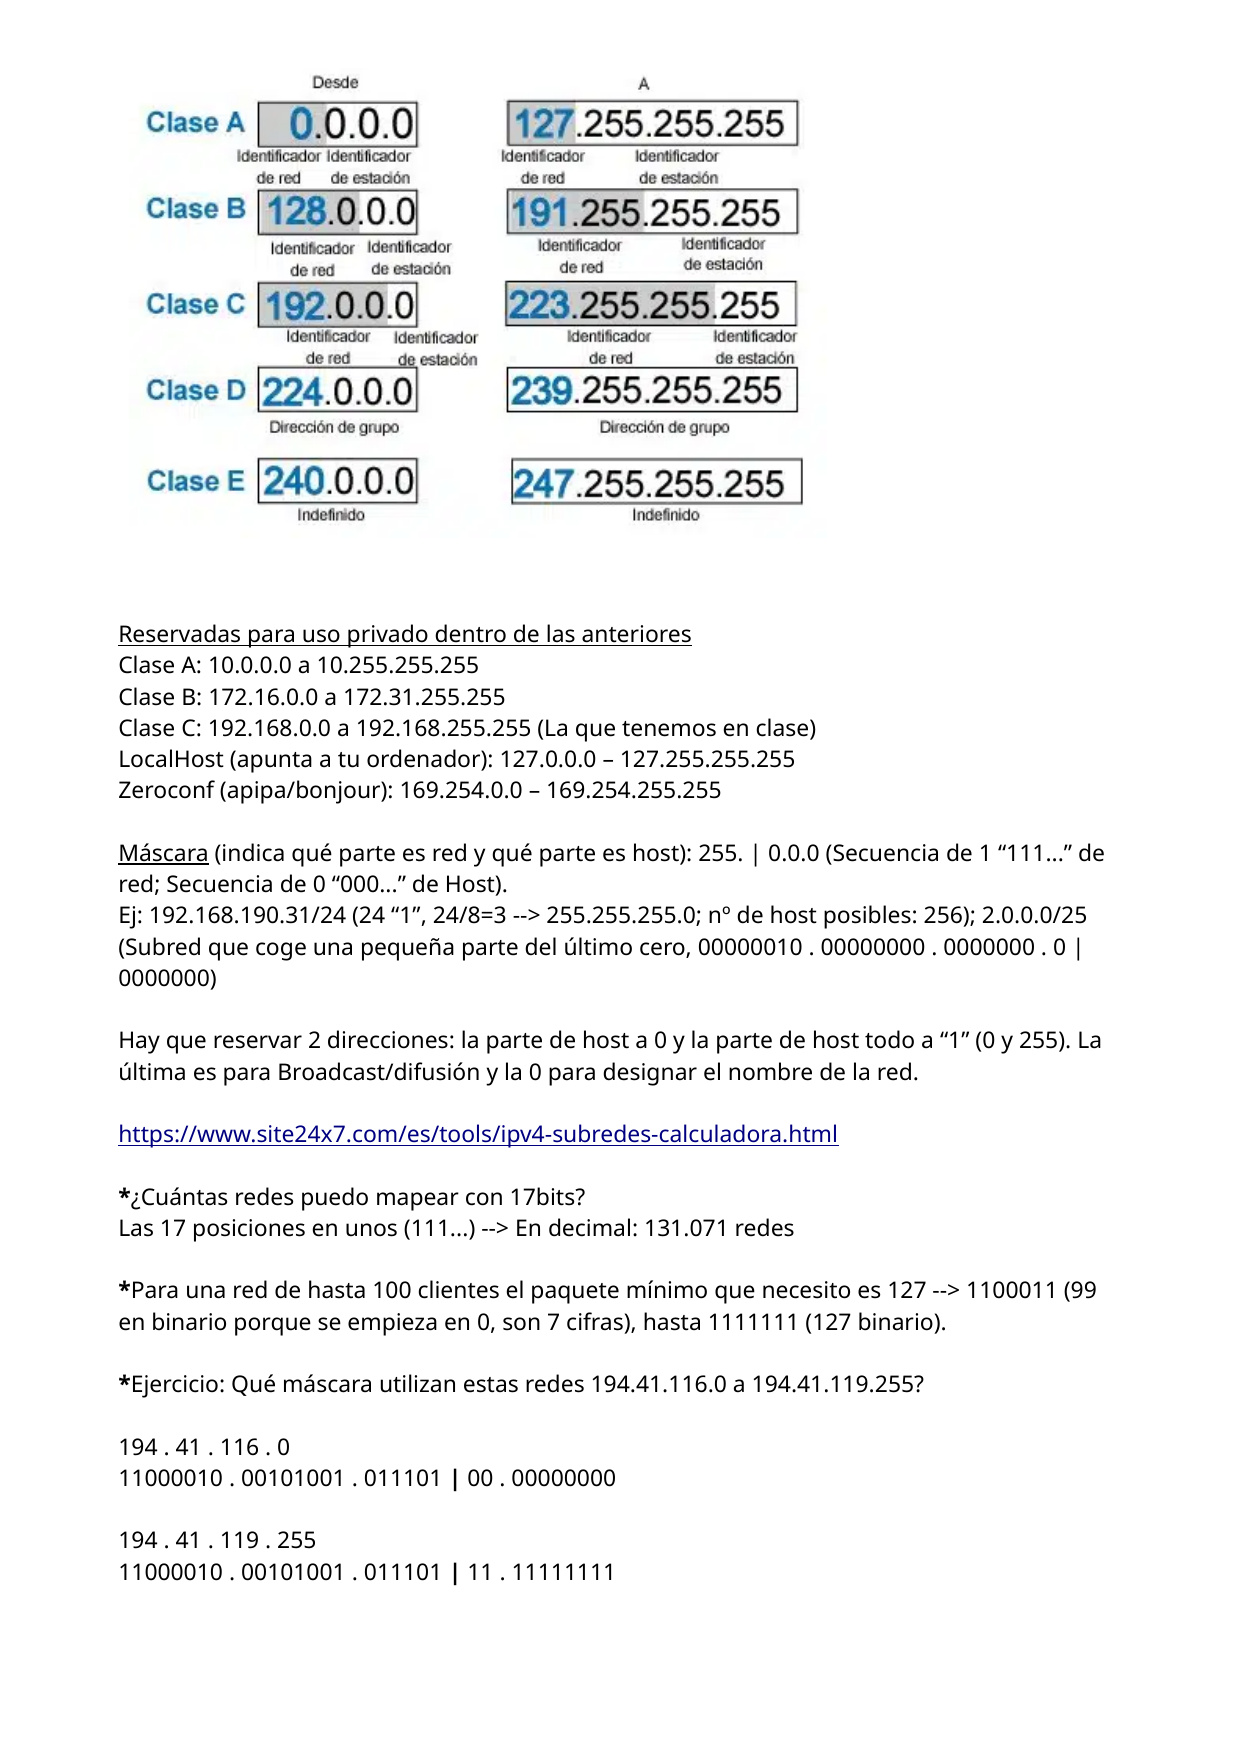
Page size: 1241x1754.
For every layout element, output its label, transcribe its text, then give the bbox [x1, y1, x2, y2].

text *Ejercicio: Qué máscara utilizan estas redes 194.41.116.0 a 194.41.119.255? [118, 1368, 1122, 1399]
text Clase C: 192.168.0.0 a 192.168.255.255 (La que tenemos en clase) [118, 712, 1122, 743]
text 194 . 41 . 116 . 0 [118, 1431, 1122, 1462]
text LocalHost (apunta a tu ordenador): 127.0.0.0 – 127.255.255.255 [118, 743, 1122, 774]
text Clase A: 10.0.0.0 a 10.255.255.255 [118, 649, 1122, 681]
text Zeroconf (apipa/bonjour): 169.254.0.0 – 169.254.255.255 [118, 774, 1122, 806]
text Clase B: 172.16.0.0 a 172.31.255.255 [118, 681, 1122, 712]
text 11000010 . 00101001 . 011101 | 11 . 11111111 [118, 1556, 1122, 1587]
text Reservadas para uso privado dentro de las anteriores [118, 618, 1122, 649]
text Las 17 posiciones en unos (111...) --> En decimal: 131.071 redes [118, 1212, 1122, 1243]
text Máscara (indica qué parte es red y qué parte es host): 255. | 0.0.0 (Secuencia de 1 “111...” de red; Secuencia de 0 “000...” de Host). [118, 837, 1122, 899]
text https://www.site24x7.com/es/tools/ipv4-subredes-calculadora.html [118, 1118, 1122, 1149]
text 194 . 41 . 119 . 255 [118, 1524, 1122, 1556]
text Hay que reservar 2 direcciones: la parte de host a 0 y la parte de host todo a “1” (0 y 255). La última es para Broadcast/difusión y la 0 para designar el nombre de la red. [118, 1024, 1122, 1087]
picture [128, 68, 828, 538]
text *Para una red de hasta 100 clientes el paquete mínimo que necesito es 127 --> 1100011 (99 en binario porque se empieza en 0, son 7 cifras), hasta 1111111 (127 binario). [118, 1274, 1122, 1337]
text *¿Cuántas redes puedo mapear con 17bits? [118, 1181, 1122, 1212]
text 11000010 . 00101001 . 011101 | 00 . 00000000 [118, 1462, 1122, 1493]
text Ej: 192.168.190.31/24 (24 “1”, 24/8=3 --> 255.255.255.0; nº de host posibles: 256); 2.0.0.0/25 (Subred que coge una pequeña parte del último cero, 00000010 . 00000000 . 0000000 . 0 | 0000000) [118, 899, 1122, 993]
